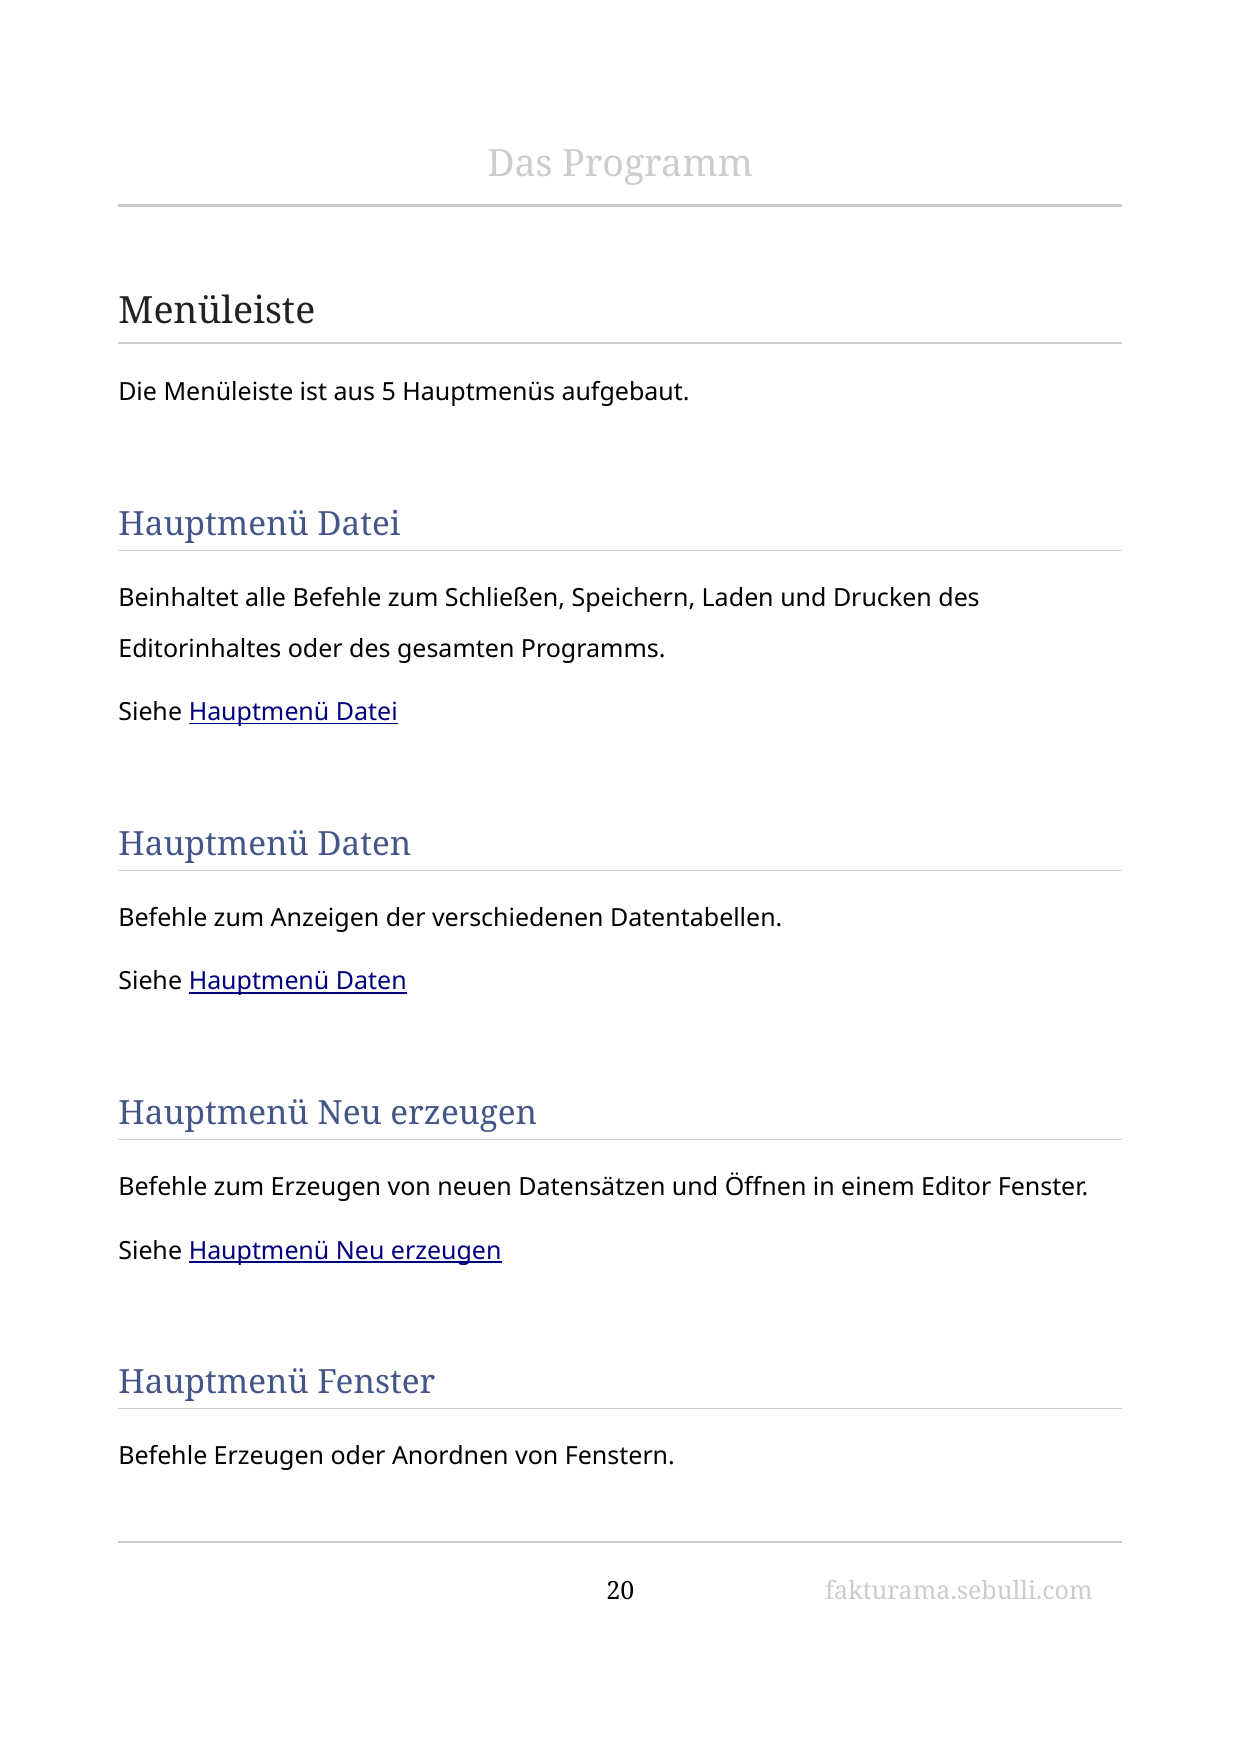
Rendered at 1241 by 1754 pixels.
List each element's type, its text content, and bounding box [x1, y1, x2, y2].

subtitle Hauptmenü Datei [118, 499, 1122, 550]
subtitle Hauptmenü Daten [118, 820, 1122, 870]
text Beinhaltet alle Befehle zum Schließen, Speichern, Laden und Drucken des Editorinhaltes oder des gesamten Programms. [118, 579, 1122, 664]
text Siehe Hauptmenü Neu erzeugen [118, 1232, 1122, 1266]
text Siehe Hauptmenü Datei [118, 694, 1122, 728]
text Siehe Hauptmenü Daten [118, 963, 1122, 997]
text Befehle zum Erzeugen von neuen Datensätzen und Öffnen in einem Editor Fenster. [118, 1169, 1122, 1203]
subtitle Hauptmenü Fenster [118, 1358, 1122, 1408]
subtitle Menüleiste [118, 283, 1122, 342]
subtitle Hauptmenü Neu erzeugen [118, 1089, 1122, 1139]
text Befehle Erzeugen oder Anordnen von Fenstern. [118, 1438, 1122, 1472]
text Die Menüleiste ist aus 5 Hauptmenüs aufgebaut. [118, 373, 1122, 407]
text Befehle zum Anzeigen der verschiedenen Datentabellen. [118, 899, 1122, 933]
